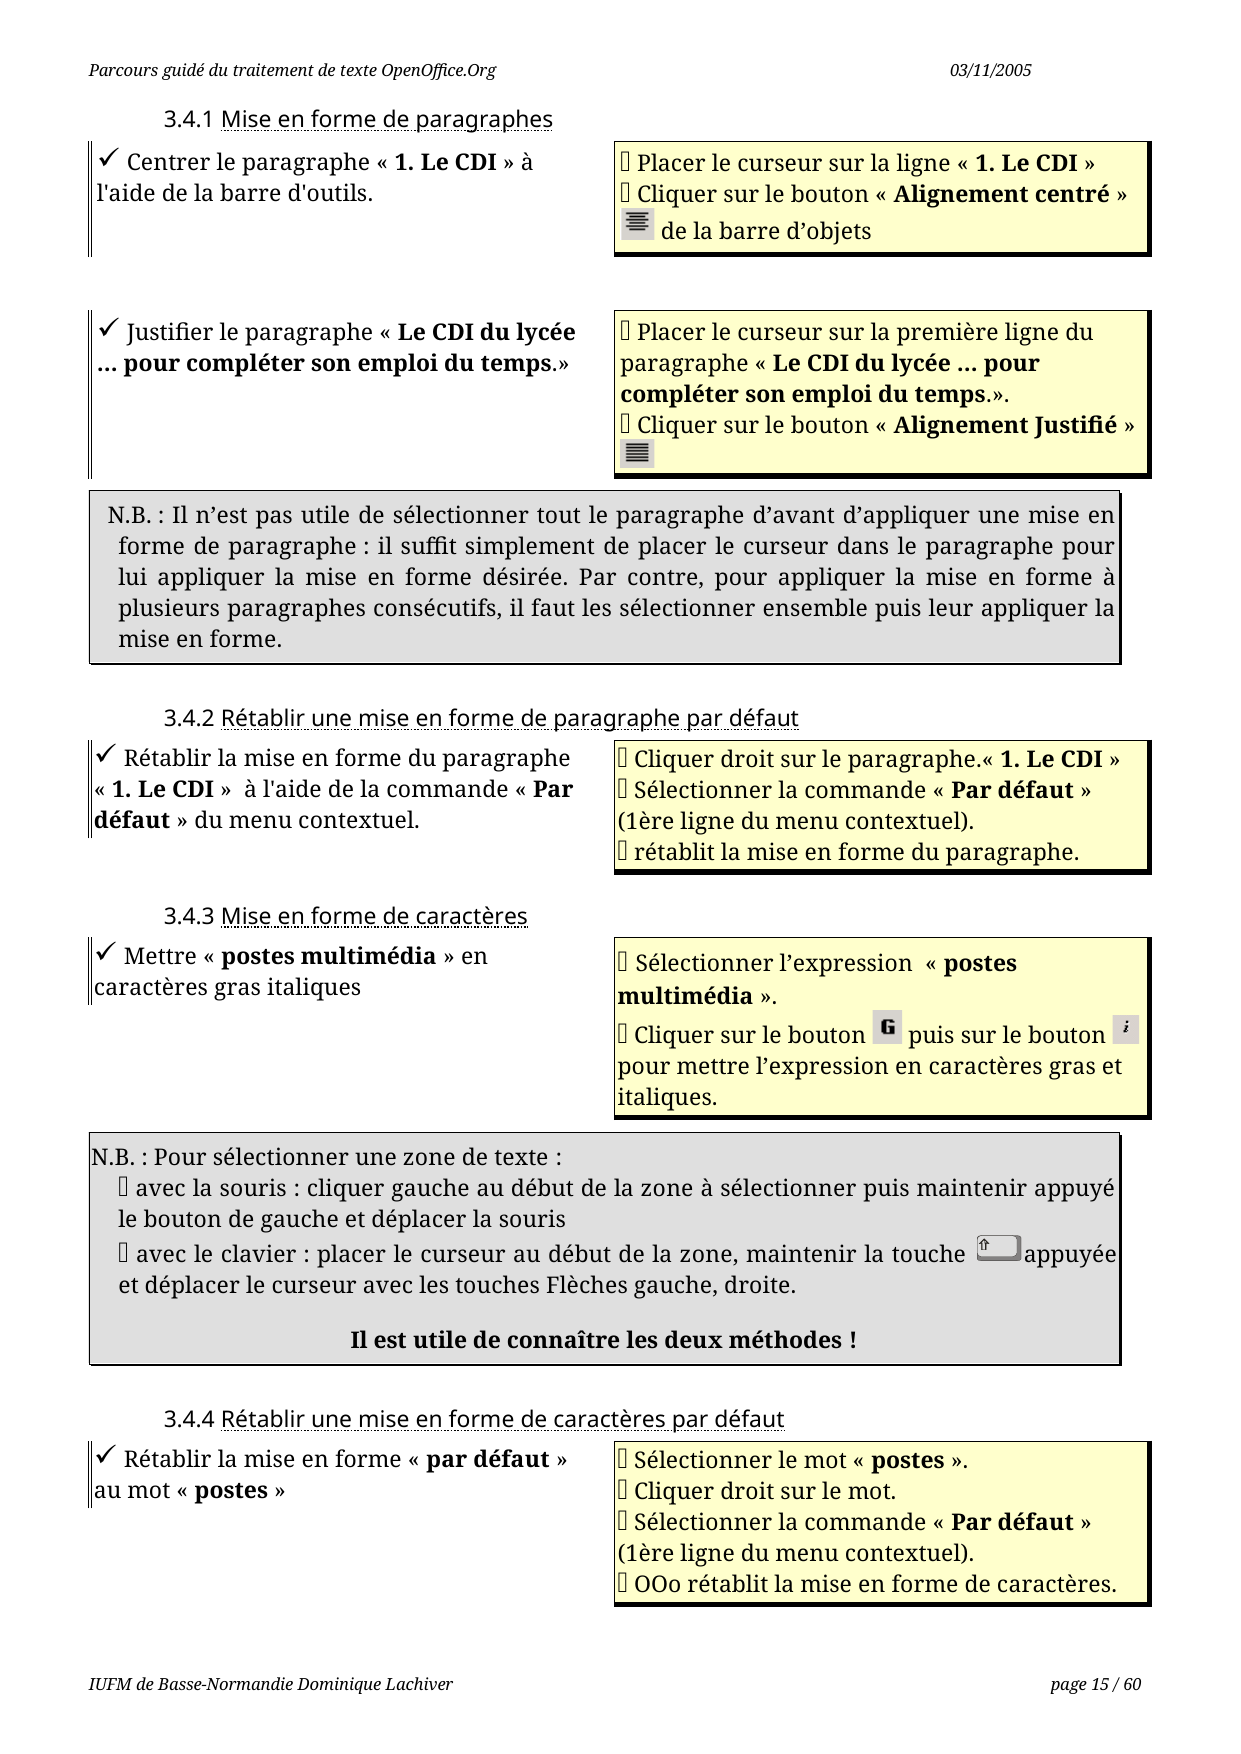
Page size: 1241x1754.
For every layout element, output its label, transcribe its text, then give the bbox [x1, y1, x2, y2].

subtitle Rétablir une mise en forme de paragraphe par défaut [163, 702, 1152, 733]
text Il est utile de connaître les deux méthodes ! [90, 1316, 1119, 1363]
subtitle Mise en forme de caractères [163, 900, 1152, 931]
text N.B. : Il n’est pas utile de sélectionner tout le paragraphe d’avant d’appliquer une mise en forme de paragraphe : il suffit simplement de placer le curseur dans le paragraphe pour lui appliquer la mise en forme désirée. Par contre, pour appliquer la mise en forme à plusieurs paragraphes consécutifs, il faut les sélectionner ensemble puis leur appliquer la mise en forme. [90, 491, 1119, 662]
subtitle Mise en forme de paragraphes [163, 103, 1152, 134]
picture [872, 1010, 903, 1044]
table_cell [614, 257, 1152, 310]
picture [620, 439, 655, 468]
table_header  Placer le curseur sur la ligne « 1. Le CDI »  Cliquer sur le bouton « Alignement centré » de la barre d’objets [615, 142, 1147, 252]
table_cell [89, 257, 587, 310]
table_header  Rétablir la mise en forme du paragraphe « 1. Le CDI » à l'aide de la commande « Par défaut » du menu contextuel. [89, 740, 587, 875]
table_header  Mettre « postes multimédia » en caractères gras italiques [89, 937, 587, 1120]
table_header [587, 1441, 614, 1607]
picture [620, 208, 655, 240]
table_header  Cliquer droit sur le paragraphe.« 1. Le CDI »  Sélectionner la commande « Par défaut » (1ère ligne du menu contextuel).  rétablit la mise en forme du paragraphe. [615, 741, 1147, 869]
table_header  Centrer le paragraphe « 1. Le CDI » à l'aide de la barre d'outils. [92, 141, 587, 257]
table_header [587, 141, 614, 257]
table_header  Sélectionner l’expression « postes multimédia ».  Cliquer sur le bouton puis sur le bouton pour mettre l’expression en caractères gras et italiques. [615, 938, 1147, 1115]
picture [1112, 1015, 1140, 1044]
text N.B. : Pour sélectionner une zone de texte :  avec la souris : cliquer gauche au début de la zone à sélectionner puis maintenir appuyé le bouton de gauche et déplacer la souris  avec le clavier : placer le curseur au début de la zone, maintenir la touche appuyée et déplacer le curseur avec les touches Flèches gauche, droite. [90, 1133, 1119, 1301]
subtitle Rétablir une mise en forme de caractères par défaut [163, 1403, 1152, 1434]
table_header [587, 740, 614, 875]
table_cell [587, 310, 614, 479]
table_header  Sélectionner le mot « postes ».  Cliquer droit sur le mot.  Sélectionner la commande « Par défaut » (1ère ligne du menu contextuel).  OOo rétablit la mise en forme de caractères. [615, 1442, 1147, 1602]
table_cell [587, 257, 614, 310]
table_cell  Justifier le paragraphe « Le CDI du lycée … pour compléter son emploi du temps.» [92, 310, 587, 479]
table_header [587, 937, 614, 1120]
table_cell  Placer le curseur sur la première ligne du paragraphe « Le CDI du lycée … pour compléter son emploi du temps.».  Cliquer sur le bouton « Alignement Justifié » [615, 311, 1147, 473]
table_header  Rétablir la mise en forme « par défaut » au mot « postes » [89, 1441, 587, 1607]
